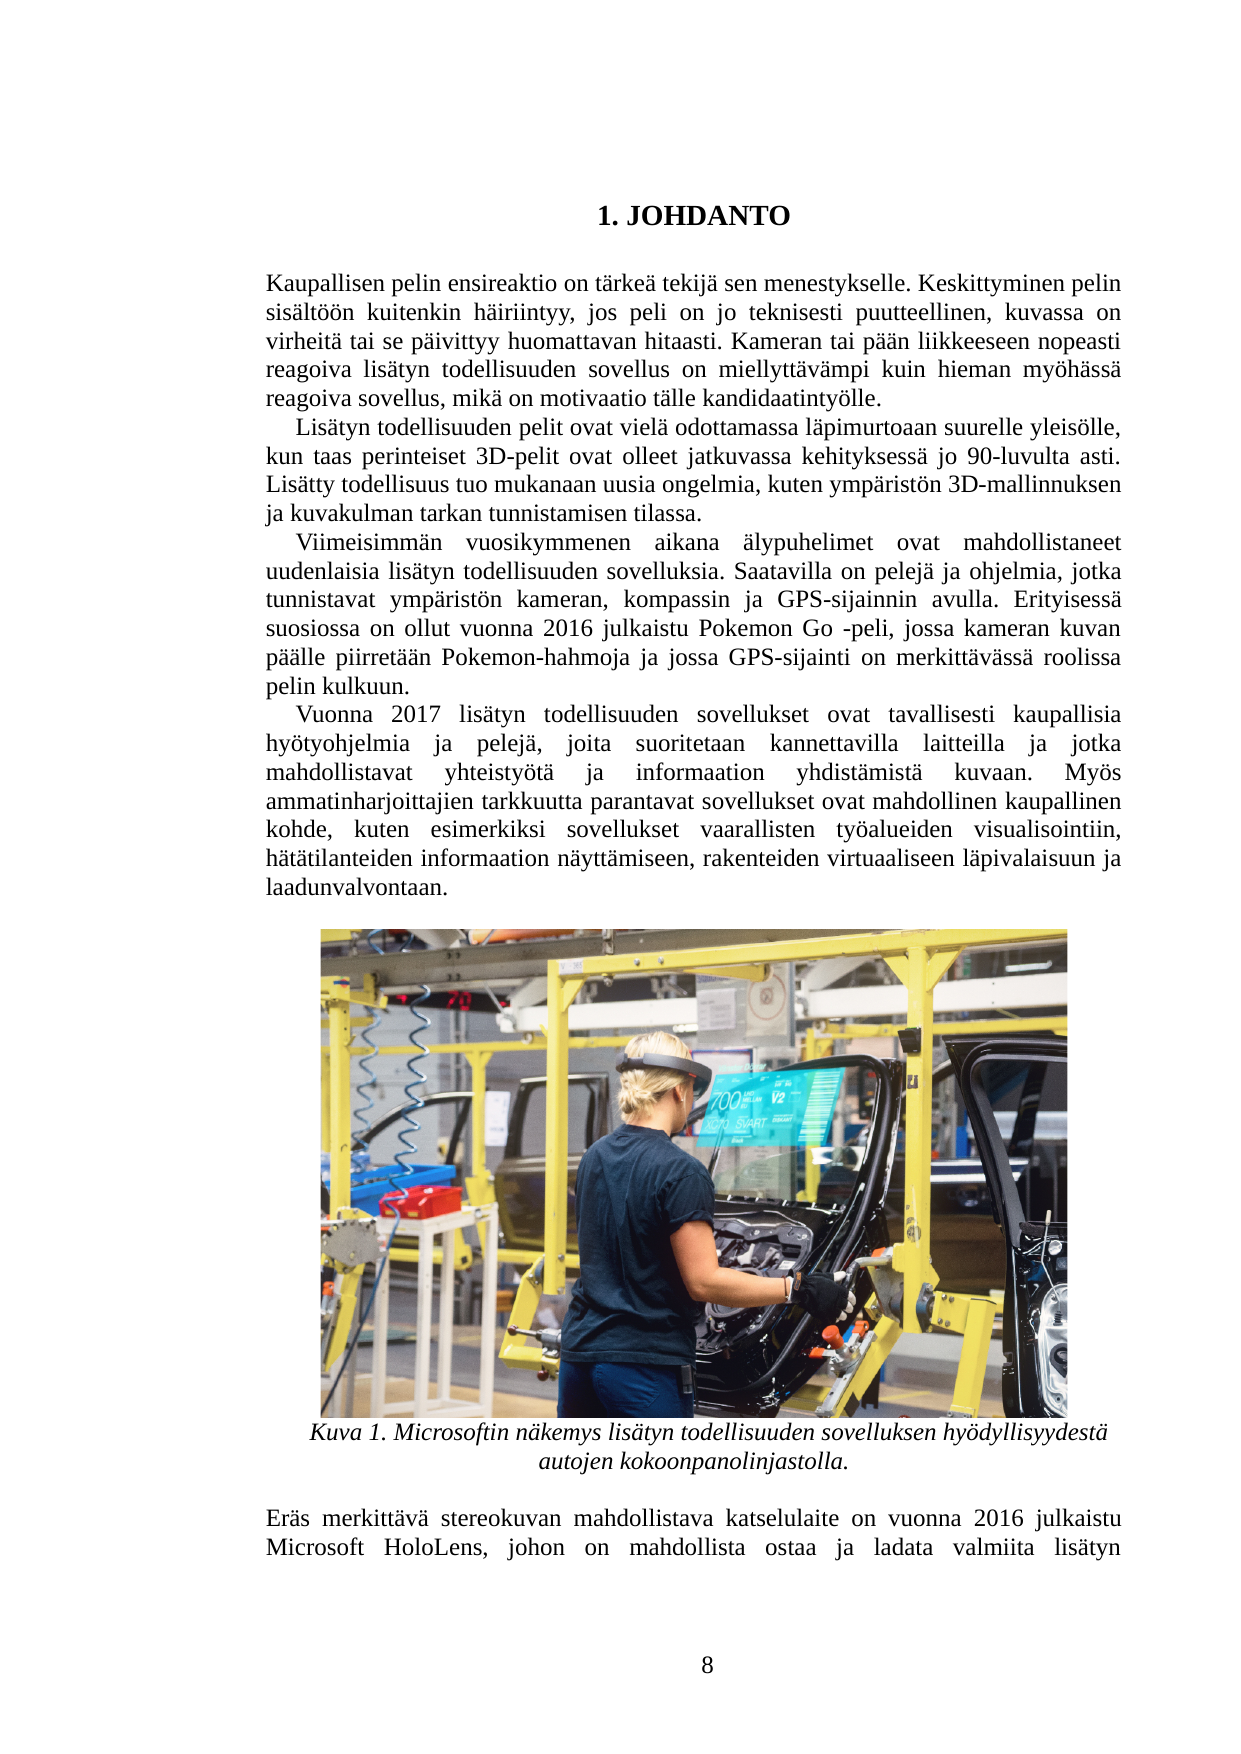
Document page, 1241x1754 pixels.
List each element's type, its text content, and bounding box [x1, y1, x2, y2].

text Eräs merkittävä stereokuvan mahdollistava katselulaite on vuonna 2016 julkaistu Microsoft HoloLens, johon on mahdollista ostaa ja ladata valmiita lisätyn [266, 1503, 1122, 1561]
subtitle 1. JOHDANTO [266, 198, 1122, 231]
text Kaupallisen pelin ensireaktio on tärkeä tekijä sen menestykselle. Keskittyminen pelin sisältöön kuitenkin häiriintyy, jos peli on jo teknisesti puutteellinen, kuvassa on virheitä tai se päivittyy huomattavan hitaasti. Kameran tai pään liikkeeseen nopeasti reagoiva lisätyn todellisuuden sovellus on miellyttävämpi kuin hieman myöhässä reagoiva sovellus, mikä on motivaatio tälle kandidaatintyölle. [266, 268, 1122, 412]
text Kuva 1. Microsoftin näkemys lisätyn todellisuuden sovelluksen hyödyllisyydestä autojen kokoonpanolinjastolla. [266, 1417, 1122, 1475]
picture [320, 929, 1068, 1418]
text Viimeisimmän vuosikymmenen aikana älypuhelimet ovat mahdollistaneet uudenlaisia lisätyn todellisuuden sovelluksia. Saatavilla on pelejä ja ohjelmia, jotka tunnistavat ympäristön kameran, kompassin ja GPS-sijainnin avulla. Erityisessä suosiossa on ollut vuonna 2016 julkaistu Pokemon Go -peli, jossa kameran kuvan päälle piirretään Pokemon-hahmoja ja jossa GPS-sijainti on merkittävässä roolissa pelin kulkuun. [266, 527, 1122, 699]
text Vuonna 2017 lisätyn todellisuuden sovellukset ovat tavallisesti kaupallisia hyötyohjelmia ja pelejä, joita suoritetaan kannettavilla laitteilla ja jotka mahdollistavat yhteistyötä ja informaation yhdistämistä kuvaan. Myös ammatinharjoittajien tarkkuutta parantavat sovellukset ovat mahdollinen kaupallinen kohde, kuten esimerkiksi sovellukset vaarallisten työalueiden visualisointiin, hätätilanteiden informaation näyttämiseen, rakenteiden virtuaaliseen läpivalaisuun ja laadunvalvontaan. [266, 699, 1122, 901]
text Lisätyn todellisuuden pelit ovat vielä odottamassa läpimurtoaan suurelle yleisölle, kun taas perinteiset 3D-pelit ovat olleet jatkuvassa kehityksessä jo 90-luvulta asti. Lisätty todellisuus tuo mukanaan uusia ongelmia, kuten ympäristön 3D-mallinnuksen ja kuvakulman tarkan tunnistamisen tilassa. [266, 412, 1122, 527]
